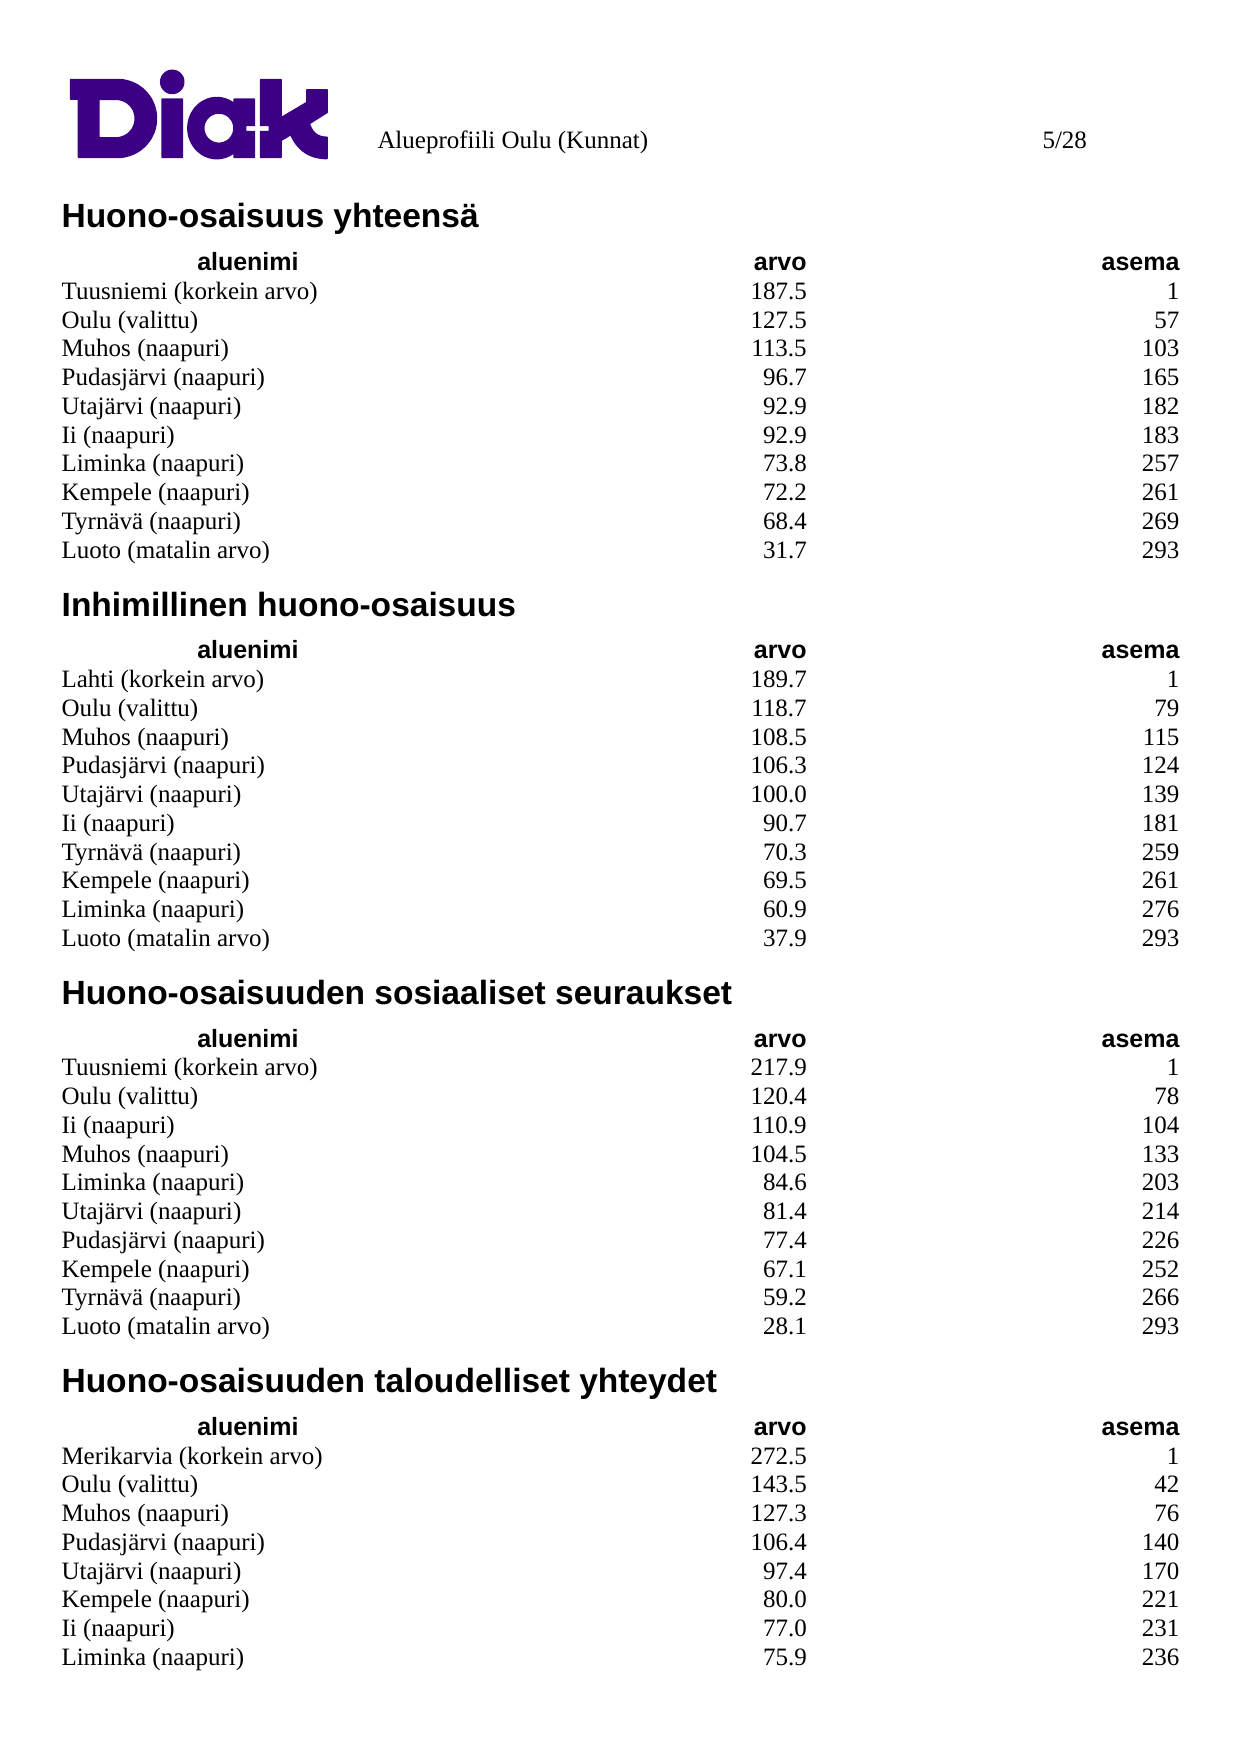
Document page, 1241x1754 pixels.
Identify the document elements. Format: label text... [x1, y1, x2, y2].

table_header asema [806, 247, 1179, 276]
table_cell Tyrnävä (naapuri) [61, 1283, 434, 1311]
table_cell Muhos (naapuri) [61, 1498, 434, 1527]
table_cell Muhos (naapuri) [61, 722, 434, 751]
table_cell 68.4 [434, 506, 806, 535]
table_cell 73.8 [434, 449, 806, 477]
table_cell 92.9 [434, 420, 806, 448]
table_header arvo [434, 636, 806, 664]
table_header aluenimi [61, 1024, 434, 1052]
table_cell 59.2 [434, 1283, 806, 1311]
table_cell 269 [806, 506, 1179, 535]
table_cell 189.7 [434, 664, 806, 693]
table_cell 108.5 [434, 722, 806, 751]
table_cell 272.5 [434, 1441, 806, 1469]
table_cell 1 [806, 664, 1179, 693]
table_cell 104.5 [434, 1139, 806, 1167]
table_header asema [806, 636, 1179, 664]
table_cell 1 [806, 276, 1179, 305]
table_cell 84.6 [434, 1168, 806, 1196]
table_cell 79 [806, 693, 1179, 722]
table_cell 67.1 [434, 1254, 806, 1282]
table_header asema [806, 1412, 1179, 1441]
table_header aluenimi [61, 636, 434, 664]
table_cell 92.9 [434, 391, 806, 420]
table_cell 103 [806, 334, 1179, 362]
table_cell 181 [806, 808, 1179, 837]
table_cell 293 [806, 535, 1179, 563]
table_cell Oulu (valittu) [61, 1470, 434, 1498]
table_cell Pudasjärvi (naapuri) [61, 1225, 434, 1254]
table_cell 106.4 [434, 1527, 806, 1556]
table_cell Kempele (naapuri) [61, 477, 434, 506]
table_cell 100.0 [434, 779, 806, 808]
table_cell 72.2 [434, 477, 806, 506]
table_cell 77.0 [434, 1613, 806, 1642]
table_cell Oulu (valittu) [61, 693, 434, 722]
table_header arvo [434, 1024, 806, 1052]
table_cell 293 [806, 923, 1179, 952]
table_cell 42 [806, 1470, 1179, 1498]
table_cell 1 [806, 1053, 1179, 1081]
table_cell Tyrnävä (naapuri) [61, 506, 434, 535]
table_cell 60.9 [434, 894, 806, 923]
table_cell Kempele (naapuri) [61, 1254, 434, 1282]
table_cell 28.1 [434, 1311, 806, 1340]
table_cell 203 [806, 1168, 1179, 1196]
table_cell 140 [806, 1527, 1179, 1556]
table_cell 115 [806, 722, 1179, 751]
table_cell Oulu (valittu) [61, 1081, 434, 1110]
table_cell Pudasjärvi (naapuri) [61, 362, 434, 391]
table_cell Utajärvi (naapuri) [61, 1196, 434, 1225]
table_cell 127.5 [434, 305, 806, 333]
table_cell Utajärvi (naapuri) [61, 779, 434, 808]
table_cell Tuusniemi (korkein arvo) [61, 1053, 434, 1081]
table_cell 77.4 [434, 1225, 806, 1254]
table_header aluenimi [61, 1412, 434, 1441]
table_cell Utajärvi (naapuri) [61, 391, 434, 420]
table_cell Ii (naapuri) [61, 420, 434, 448]
table_cell 293 [806, 1311, 1179, 1340]
table_cell 80.0 [434, 1585, 806, 1613]
table_cell Luoto (matalin arvo) [61, 923, 434, 952]
table_cell 276 [806, 894, 1179, 923]
table_cell 127.3 [434, 1498, 806, 1527]
table_cell Muhos (naapuri) [61, 1139, 434, 1167]
table_cell 106.3 [434, 751, 806, 779]
table_header aluenimi [61, 247, 434, 276]
table_cell 261 [806, 477, 1179, 506]
table_cell 261 [806, 866, 1179, 894]
table_cell 133 [806, 1139, 1179, 1167]
table_cell Ii (naapuri) [61, 1110, 434, 1139]
subtitle Huono-osaisuuden sosiaaliset seuraukset [61, 973, 1179, 1011]
table_cell 214 [806, 1196, 1179, 1225]
table_cell 170 [806, 1556, 1179, 1584]
table_cell 236 [806, 1642, 1179, 1671]
table_cell 90.7 [434, 808, 806, 837]
table_cell Pudasjärvi (naapuri) [61, 1527, 434, 1556]
table_cell Liminka (naapuri) [61, 1168, 434, 1196]
table_cell 252 [806, 1254, 1179, 1282]
table_cell Lahti (korkein arvo) [61, 664, 434, 693]
table_header asema [806, 1024, 1179, 1052]
table_cell 143.5 [434, 1470, 806, 1498]
table_cell 182 [806, 391, 1179, 420]
table_cell 96.7 [434, 362, 806, 391]
table_cell Tyrnävä (naapuri) [61, 837, 434, 866]
table_cell 1 [806, 1441, 1179, 1469]
table_cell 124 [806, 751, 1179, 779]
table_cell Liminka (naapuri) [61, 1642, 434, 1671]
table_cell Pudasjärvi (naapuri) [61, 751, 434, 779]
table_cell 139 [806, 779, 1179, 808]
table_cell 104 [806, 1110, 1179, 1139]
table_cell Ii (naapuri) [61, 1613, 434, 1642]
table_header arvo [434, 247, 806, 276]
table_cell Luoto (matalin arvo) [61, 535, 434, 563]
table_cell Liminka (naapuri) [61, 894, 434, 923]
table_cell 266 [806, 1283, 1179, 1311]
table_cell 259 [806, 837, 1179, 866]
table_cell Liminka (naapuri) [61, 449, 434, 477]
table_cell Muhos (naapuri) [61, 334, 434, 362]
table_cell 217.9 [434, 1053, 806, 1081]
subtitle Inhimillinen huono-osaisuus [61, 584, 1179, 623]
table_cell Tuusniemi (korkein arvo) [61, 276, 434, 305]
table_cell Luoto (matalin arvo) [61, 1311, 434, 1340]
table_cell 110.9 [434, 1110, 806, 1139]
table_cell 69.5 [434, 866, 806, 894]
table_cell 113.5 [434, 334, 806, 362]
table_cell 57 [806, 305, 1179, 333]
table_cell 165 [806, 362, 1179, 391]
table_cell 75.9 [434, 1642, 806, 1671]
table_cell 231 [806, 1613, 1179, 1642]
table_cell 187.5 [434, 276, 806, 305]
table_cell 120.4 [434, 1081, 806, 1110]
subtitle Huono-osaisuus yhteensä [61, 196, 1179, 235]
table_cell 257 [806, 449, 1179, 477]
table_cell 78 [806, 1081, 1179, 1110]
table_cell 183 [806, 420, 1179, 448]
table_cell 70.3 [434, 837, 806, 866]
table_cell 118.7 [434, 693, 806, 722]
table_cell 76 [806, 1498, 1179, 1527]
table_header arvo [434, 1412, 806, 1441]
table_cell Kempele (naapuri) [61, 866, 434, 894]
table_cell 97.4 [434, 1556, 806, 1584]
table_cell Kempele (naapuri) [61, 1585, 434, 1613]
table_cell Merikarvia (korkein arvo) [61, 1441, 434, 1469]
table_cell Ii (naapuri) [61, 808, 434, 837]
table_cell 221 [806, 1585, 1179, 1613]
table_cell Oulu (valittu) [61, 305, 434, 333]
table_cell 37.9 [434, 923, 806, 952]
subtitle Huono-osaisuuden taloudelliset yhteydet [61, 1361, 1179, 1399]
table_cell Utajärvi (naapuri) [61, 1556, 434, 1584]
table_cell 226 [806, 1225, 1179, 1254]
table_cell 81.4 [434, 1196, 806, 1225]
table_cell 31.7 [434, 535, 806, 563]
